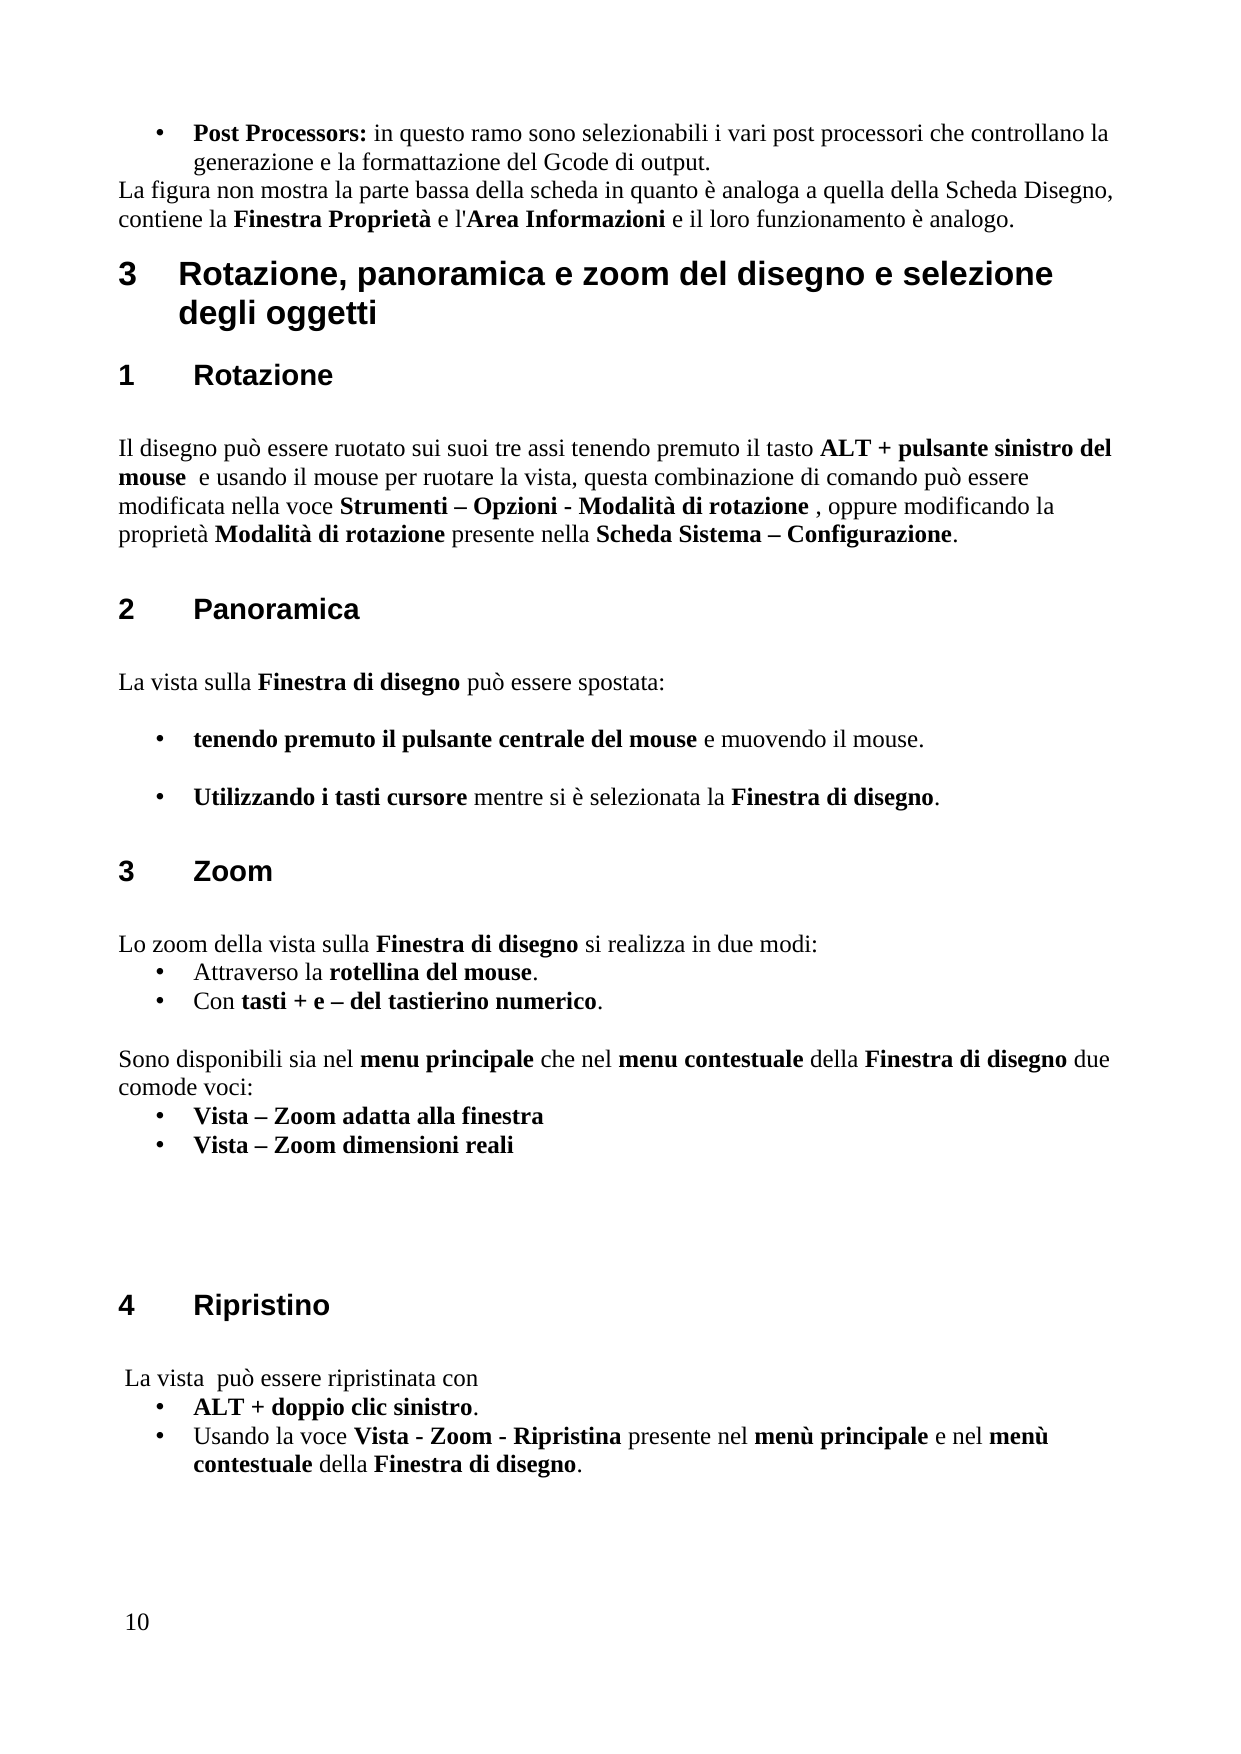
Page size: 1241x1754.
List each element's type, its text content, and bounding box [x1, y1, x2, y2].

text Lo zoom della vista sulla Finestra di disegno si realizza in due modi: [118, 929, 1122, 957]
list Post Processors: in questo ramo sono selezionabili i vari post processori che controllano la generazione e la formattazione del Gcode di output. [156, 118, 1122, 176]
list Attraverso la rotellina del mouse. [156, 957, 1122, 986]
list Usando la voce Vista - Zoom - Ripristina presente nel menù principale e nel menù contestuale della Finestra di disegno. [156, 1421, 1122, 1478]
text La figura non mostra la parte bassa della scheda in quanto è analoga a quella della Scheda Disegno, contiene la Finestra Proprietà e l'Area Informazioni e il loro funzionamento è analogo. [118, 176, 1122, 233]
subtitle Rotazione [118, 358, 1122, 392]
subtitle Rotazione, panoramica e zoom del disegno e selezione degli oggetti [118, 254, 1122, 331]
text La vista può essere ripristinata con [118, 1363, 1122, 1392]
text La vista sulla Finestra di disegno può essere spostata: [118, 667, 1122, 695]
list Con tasti + e – del tastierino numerico. [156, 986, 1122, 1015]
subtitle Ripristino [118, 1288, 1122, 1322]
list Vista – Zoom dimensioni reali [156, 1130, 1122, 1159]
subtitle Zoom [118, 854, 1122, 887]
subtitle Panoramica [118, 592, 1122, 625]
list Vista – Zoom adatta alla finestra [156, 1101, 1122, 1130]
text Sono disponibili sia nel menu principale che nel menu contestuale della Finestra di disegno due comode voci: [118, 1044, 1122, 1101]
list Utilizzando i tasti cursore mentre si è selezionata la Finestra di disegno. [156, 782, 1122, 810]
list ALT + doppio clic sinistro. [156, 1392, 1122, 1421]
list tenendo premuto il pulsante centrale del mouse e muovendo il mouse. [156, 724, 1122, 753]
text Il disegno può essere ruotato sui suoi tre assi tenendo premuto il tasto ALT + pulsante sinistro del mouse e usando il mouse per ruotare la vista, questa combinazione di comando può essere modificata nella voce Strumenti – Opzioni - Modalità di rotazione , oppure modificando la proprietà Modalità di rotazione presente nella Scheda Sistema – Configurazione. [118, 433, 1122, 548]
